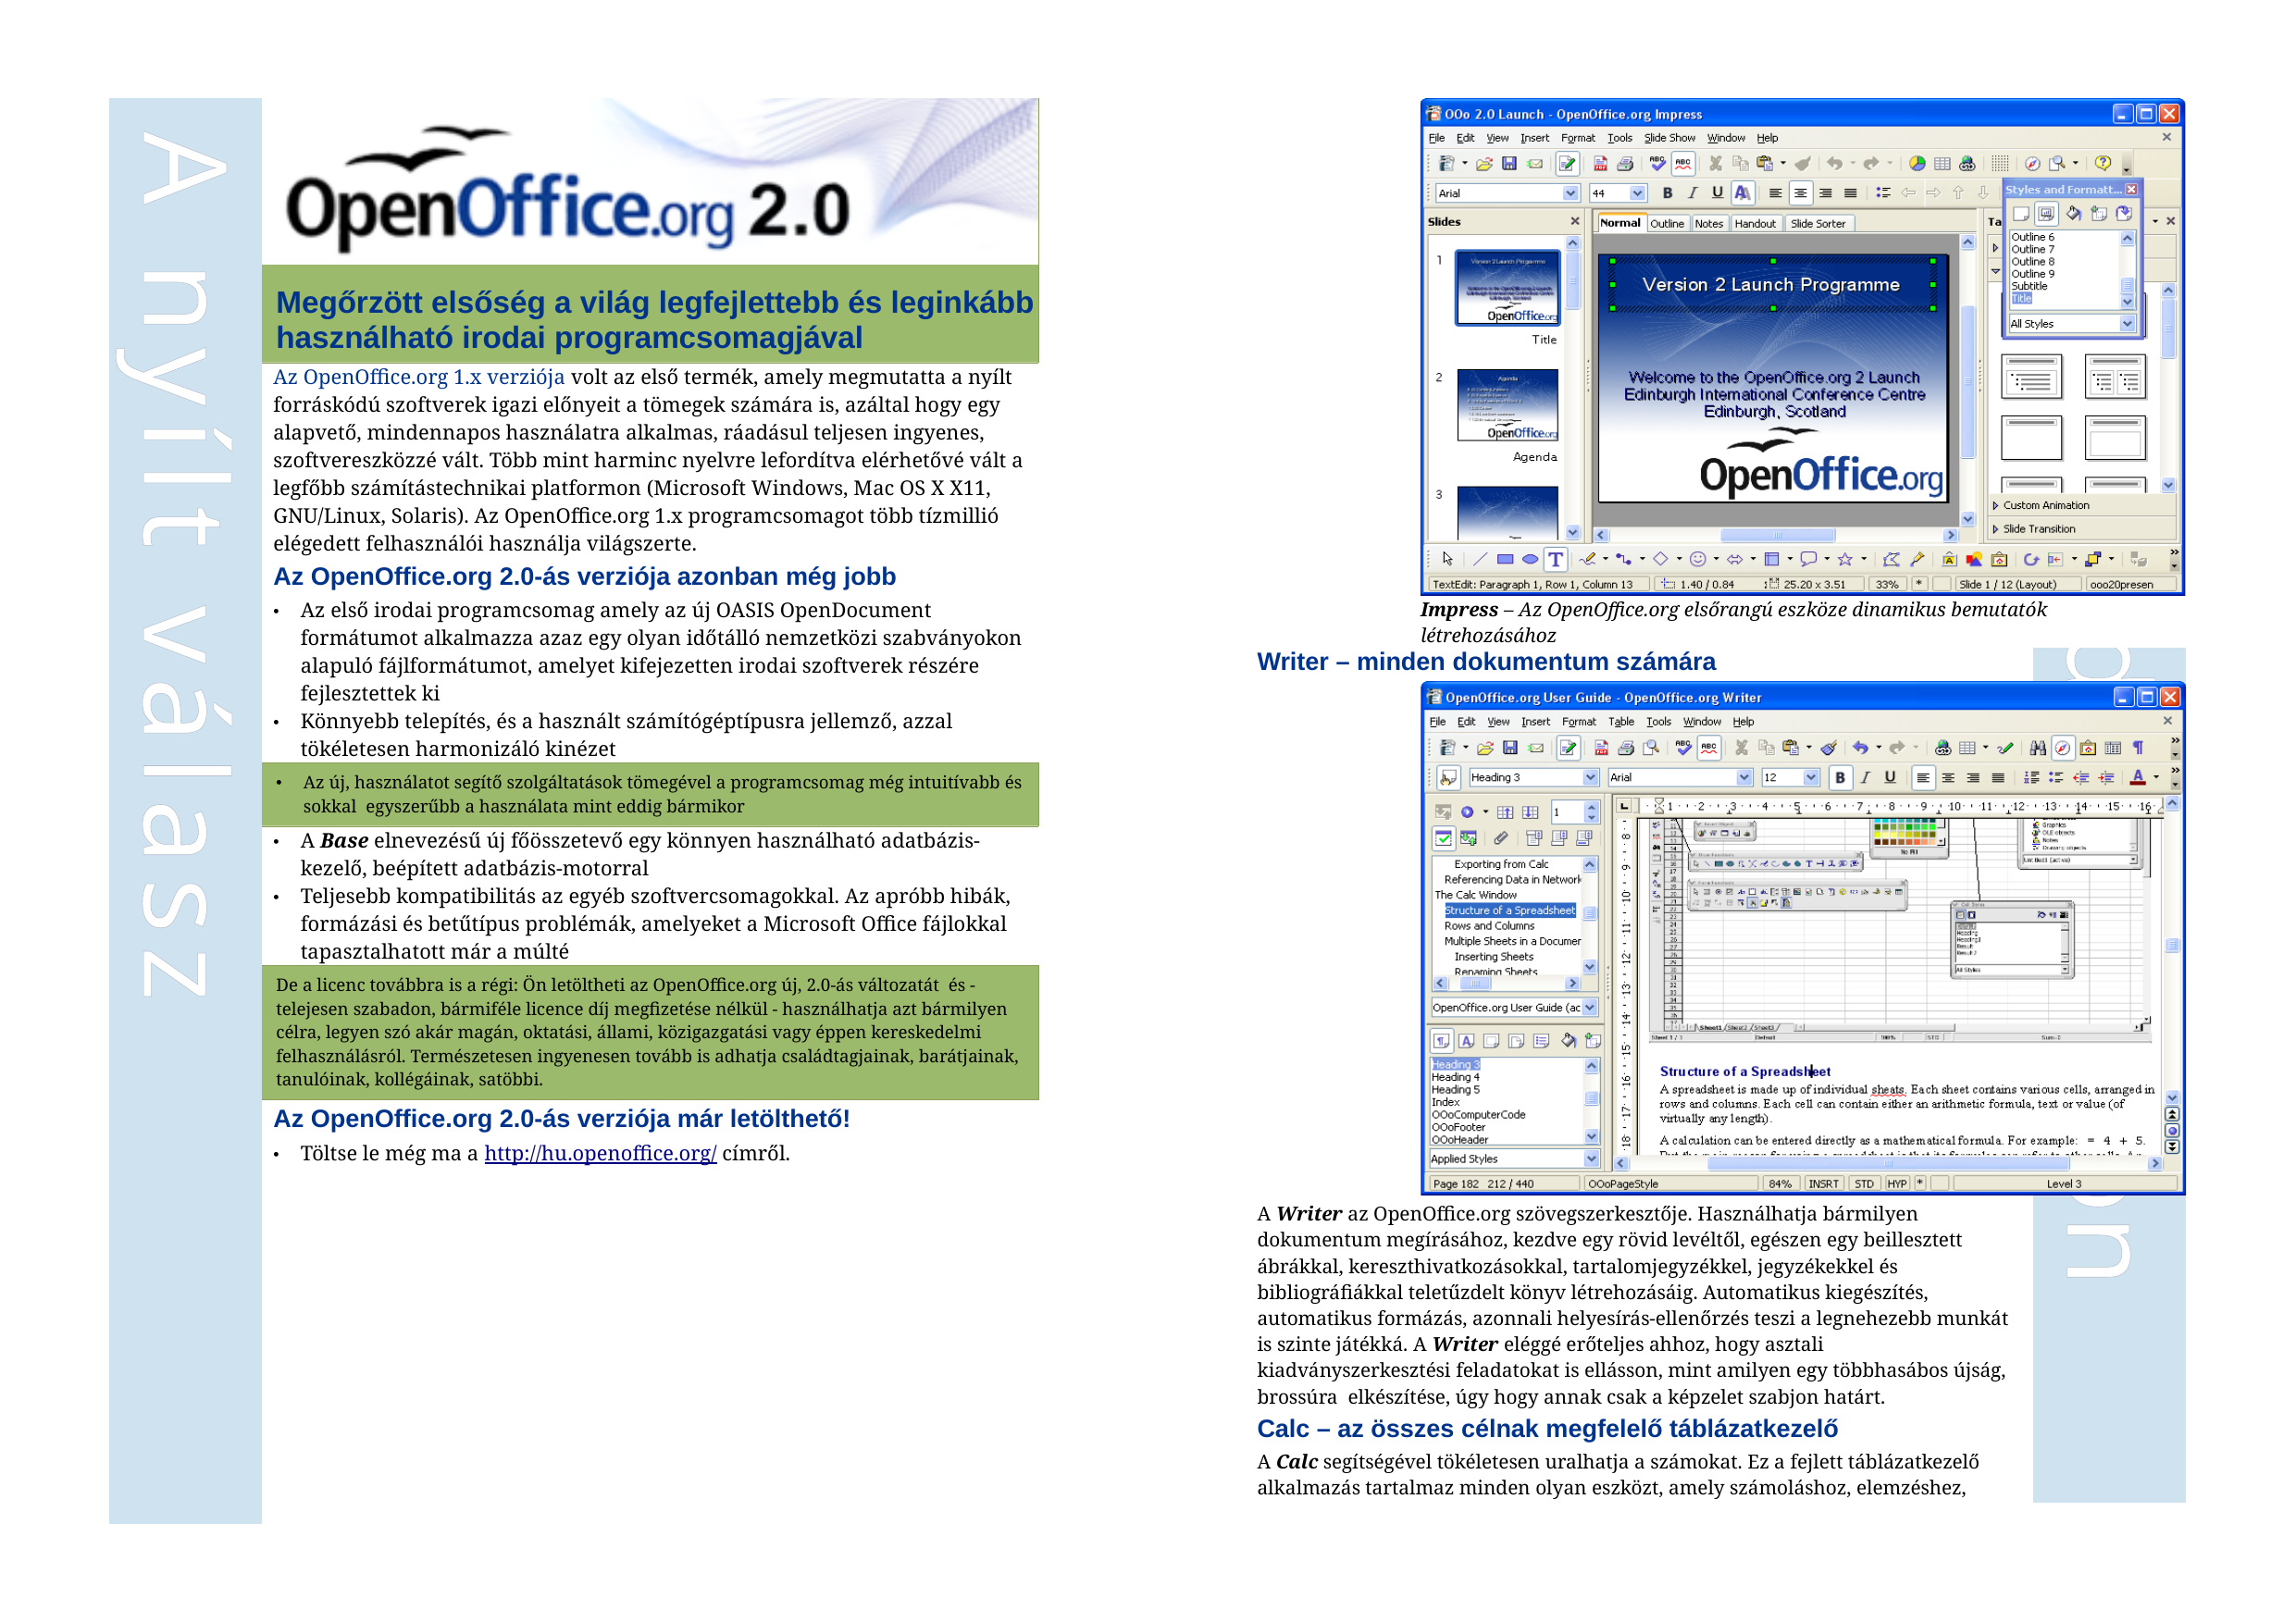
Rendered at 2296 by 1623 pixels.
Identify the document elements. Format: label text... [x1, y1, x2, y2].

list Töltse le még ma a http://hu.openoffice.org/ címről. [262, 1139, 1038, 1167]
text Megőrzött elsőség a világ legfejlettebb és leginkább használható irodai programcsomagjával [262, 265, 1038, 363]
picture [1421, 681, 2187, 1196]
subtitle Writer – minden dokumentum számára [1257, 98, 2033, 675]
text The Friendly Solution [2033, 648, 2074, 681]
subtitle Calc – az összes célnak megfelelő táblázatkezelő [1257, 1415, 2033, 1443]
list Az első irodai programcsomag amely az új OASIS OpenDocument formátumot alkalmazza azaz egy olyan időtálló nemzetközi szabványokon alapuló fájlformátumot, amelyet kifejezetten irodai szoftverek részére fejlesztettek ki [262, 596, 1038, 707]
text The Friendly Solution [2033, 1196, 2186, 1286]
text A nyílt válasz [109, 131, 262, 1001]
picture [1420, 98, 2186, 596]
list A Base elnevezésű új főösszetevő egy könnyen használható adatbázis-kezelő, beépített adatbázis-motorral [262, 827, 1038, 882]
text De a licenc továbbra is a régi: Ön letöltheti az OpenOffice.org új, 2.0-ás változatát és - telejesen szabadon, bármiféle licence díj megfizetése nélkül - használhatja azt bármilyen célra, legyen szó akár magán, oktatási, állami, közigazgatási vagy éppen kereskedelmi felhasználásról. Természetesen ingyenesen tovább is adhatja családtagjainak, barátjainak, tanulóinak, kollégáinak, satöbbi. [262, 966, 1038, 1099]
list Az új, használatot segítő szolgáltatások tömegével a programcsomag még intuitívabb és sokkal egyszerűbb a használata mint eddig bármikor [262, 763, 1038, 826]
list Könnyebb telepítés, és a használt számítógéptípusra jellemző, azzal tökéletesen harmonizáló kinézet [262, 707, 1038, 762]
text Az OpenOffice.org 1.x verziója volt az első termék, amely megmutatta a nyílt forráskódú szoftverek igazi előnyeit a tömegek számára is, azáltal hogy egy alapvető, mindennapos használatra alkalmas, ráadásul teljesen ingyenes, szoftvereszközzé vált. Több mint harminc nyelvre lefordítva elérhetővé vált a legfőbb számítástechnikai platformon (Microsoft Windows, Mac OS X X11, GNU/Linux, Solaris). Az OpenOffice.org 1.x programcsomagot több tízmillió elégedett felhasználói használja világszerte. [262, 364, 1038, 557]
subtitle Az OpenOffice.org 2.0-ás verziója azonban még jobb [262, 563, 1038, 590]
text The Friendly Solution [2076, 648, 2121, 677]
text A Calc segítségével tökéletesen uralhatja a számokat. Ez a fejlett táblázatkezelő alkalmazás tartalmaz minden olyan eszközt, amely számoláshoz, elemzéshez, összegzéshez valamint az eredmények numerikus illetve grafikus megjelenítéséhez szükségesek. A teljesen integrált súgórendszer teszi a bonyolult képletek bevitelét is villámgyorssá. A kifinomult döntéshozó eszközök csak pár kattintás távolságra vannak. Adjon meg külső adatokat az adattündér segítségével és rendezze, szűrje és végezzen rajta részösszegzést valamint statisztikai számításokat az Ön igénye szerint. 13 fajta 2D és 3D grafikonok közül az előnézet segítségével válassza ki azt, amely a legjobban megfelel elvárásainak. [1257, 1448, 2033, 1501]
picture [262, 98, 1038, 265]
list Teljesebb kompatibilitás az egyéb szoftvercsomagokkal. Az apróbb hibák, formázási és betűtípus problémák, amelyeket a Microsoft Office fájlokkal tapasztalhatott már a múlté [262, 882, 1038, 965]
text A Writer az OpenOffice.org szövegszerkesztője. Használhatja bármilyen dokumentum megírásához, kezdve egy rövid levéltől, egészen egy beillesztett ábrákkal, kereszthivatkozásokkal, tartalomjegyzékkel, jegyzékekkel és bibliográfiákkal teletűzdelt könyv létrehozásáig. Automatikus kiegészítés, automatikus formázás, azonnali helyesírás-ellenőrzés teszi a legnehezebb munkát is szinte játékká. A Writer eléggé erőteljes ahhoz, hogy asztali kiadványszerkesztési feladatokat is ellásson, mint amilyen egy többhasábos újság, brossúra elkészítése, úgy hogy annak csak a képzelet szabjon határt. [1257, 681, 2033, 1409]
list Impress – Az OpenOffice.org elsőrangú eszköze dinamikus bemutatók létrehozásához [1421, 596, 2186, 648]
text The Friendly Solution [2123, 648, 2186, 681]
subtitle Az OpenOffice.org 2.0-ás verziója már letölthető! [262, 1105, 1038, 1133]
